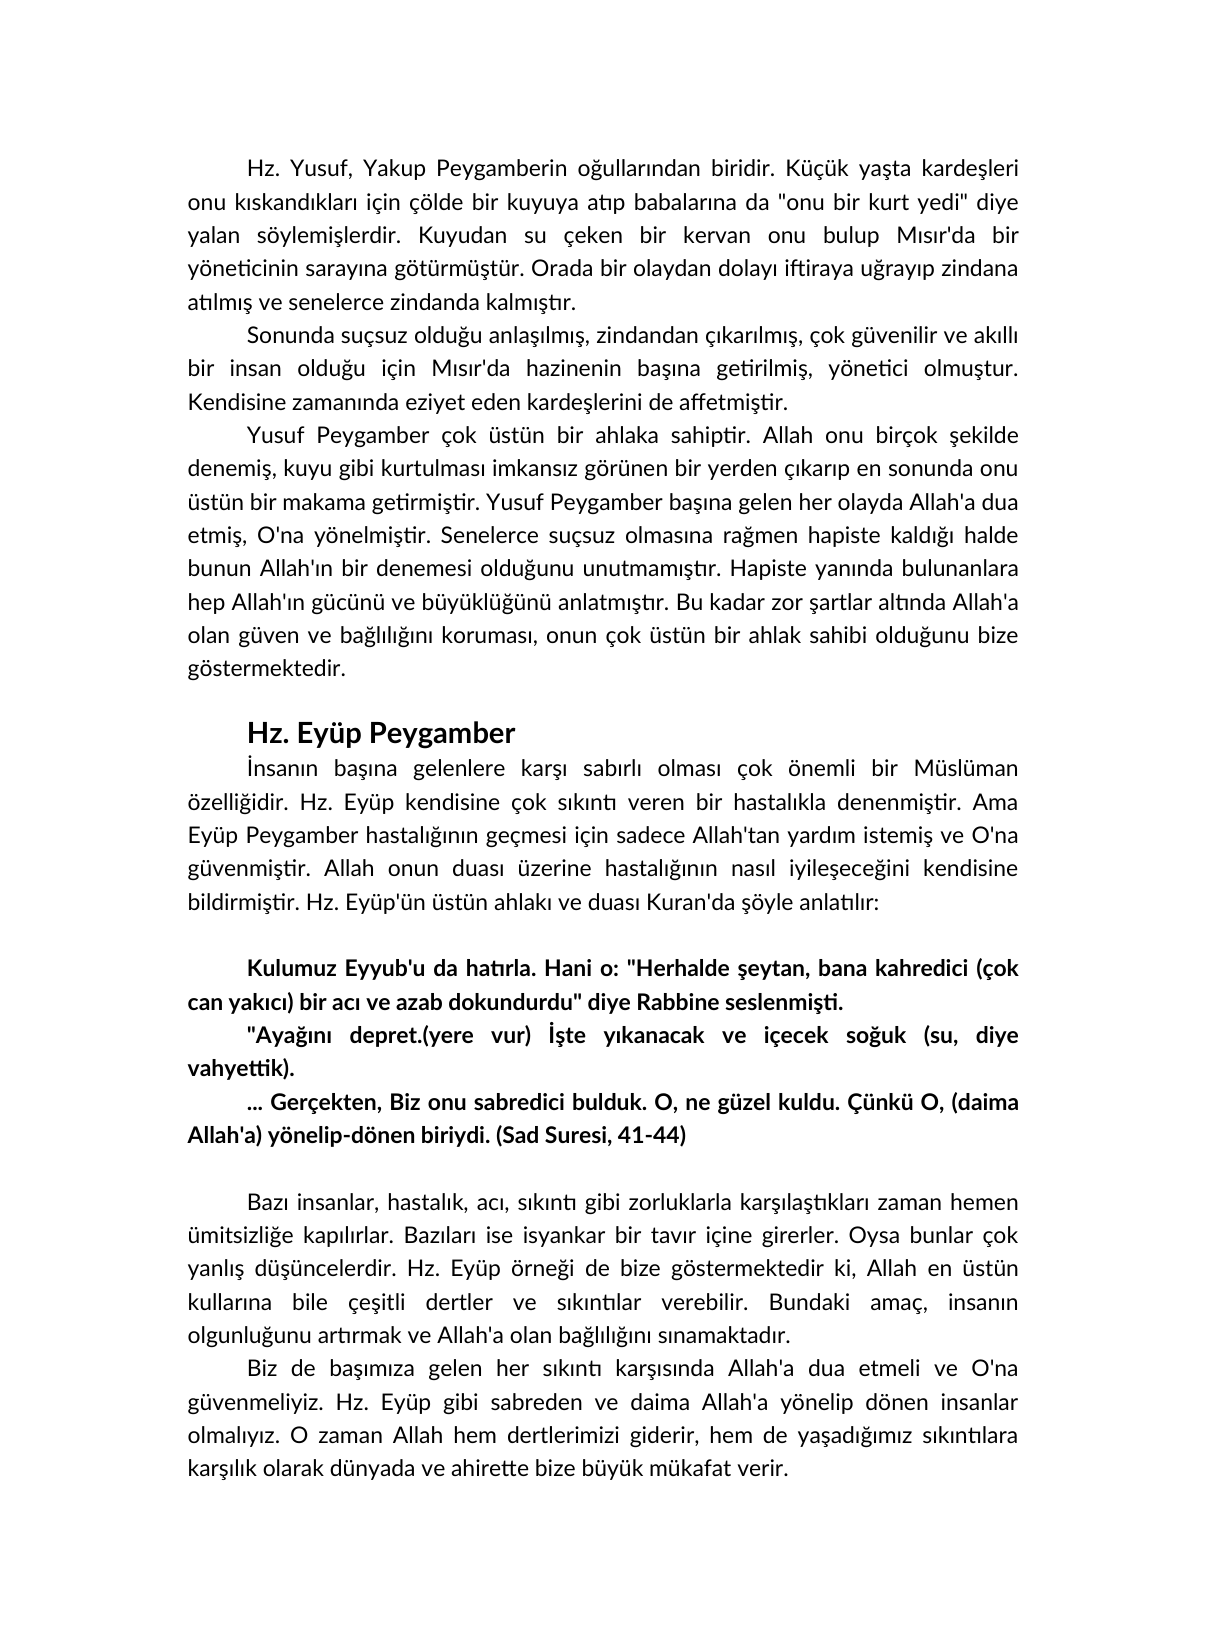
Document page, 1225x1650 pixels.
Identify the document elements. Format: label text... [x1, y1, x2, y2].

text Yusuf Peygamber çok üstün bir ahlaka sahiptir. Allah onu birçok şekilde denemiş, kuyu gibi kurtulması imkansız görünen bir yerden çıkarıp en sonunda onu üstün bir makama getirmiştir. Yusuf Peygamber başına gelen her olayda Allah'a dua etmiş, O'na yönelmiştir. Senelerce suçsuz olmasına rağmen hapiste kaldığı halde bunun Allah'ın bir denemesi olduğunu unutmamıştır. Hapiste yanında bulunanlara hep Allah'ın gücünü ve büyüklüğünü anlatmıştır. Bu kadar zor şartlar altında Allah'a olan güven ve bağlılığını koruması, onun çok üstün bir ahlak sahibi olduğunu bize göstermektedir. [187, 417, 1020, 683]
text İnsanın başına gelenlere karşı sabırlı olması çok önemli bir Müslüman özelliğidir. Hz. Eyüp kendisine çok sıkıntı veren bir hastalıkla denenmiştir. Ama Eyüp Peygamber hastalığının geçmesi için sadece Allah'tan yardım istemiş ve O'na güvenmiştir. Allah onun duası üzerine hastalığının nasıl iyileşeceğini kendisine bildirmiştir. Hz. Eyüp'ün üstün ahlakı ve duası Kuran'da şöyle anlatılır: [187, 750, 1020, 917]
text ... Gerçekten, Biz onu sabredici bulduk. O, ne güzel kuldu. Çünkü O, (daima Allah'a) yönelip-dönen biriydi. (Sad Suresi, 41-44) [187, 1083, 1020, 1150]
text Hz. Yusuf, Yakup Peygamberin oğullarından biridir. Küçük yaşta kardeşleri onu kıskandıkları için çölde bir kuyuya atıp babalarına da "onu bir kurt yedi" diye yalan söylemişlerdir. Kuyudan su çeken bir kervan onu bulup Mısır'da bir yöneticinin sarayına götürmüştür. Orada bir olaydan dolayı iftiraya uğrayıp zindana atılmış ve senelerce zindanda kalmıştır. [187, 150, 1020, 317]
text Bazı insanlar, hastalık, acı, sıkıntı gibi zorluklarla karşılaştıkları zaman hemen ümitsizliğe kapılırlar. Bazıları ise isyankar bir tavır içine girerler. Oysa bunlar çok yanlış düşüncelerdir. Hz. Eyüp örneği de bize göstermektedir ki, Allah en üstün kullarına bile çeşitli dertler ve sıkıntılar verebilir. Bundaki amaç, insanın olgunluğunu artırmak ve Allah'a olan bağlılığını sınamaktadır. [187, 1183, 1020, 1350]
text Biz de başımıza gelen her sıkıntı karşısında Allah'a dua etmeli ve O'na güvenmeliyiz. Hz. Eyüp gibi sabreden ve daima Allah'a yönelip dönen insanlar olmalıyız. O zaman Allah hem dertlerimizi giderir, hem de yaşadığımız sıkıntılara karşılık olarak dünyada ve ahirette bize büyük mükafat verir. [187, 1350, 1020, 1483]
text Sonunda suçsuz olduğu anlaşılmış, zindandan çıkarılmış, çok güvenilir ve akıllı bir insan olduğu için Mısır'da hazinenin başına getirilmiş, yönetici olmuştur. Kendisine zamanında eziyet eden kardeşlerini de affetmiştir. [187, 317, 1020, 417]
text Hz. Eyüp Peygamber [187, 717, 1020, 750]
text Kulumuz Eyyub'u da hatırla. Hani o: "Herhalde şeytan, bana kahredici (çok can yakıcı) bir acı ve azab dokundurdu" diye Rabbine seslenmişti. [187, 950, 1020, 1017]
text "Ayağını depret.(yere vur) İşte yıkanacak ve içecek soğuk (su, diye vahyettik). [187, 1017, 1020, 1083]
